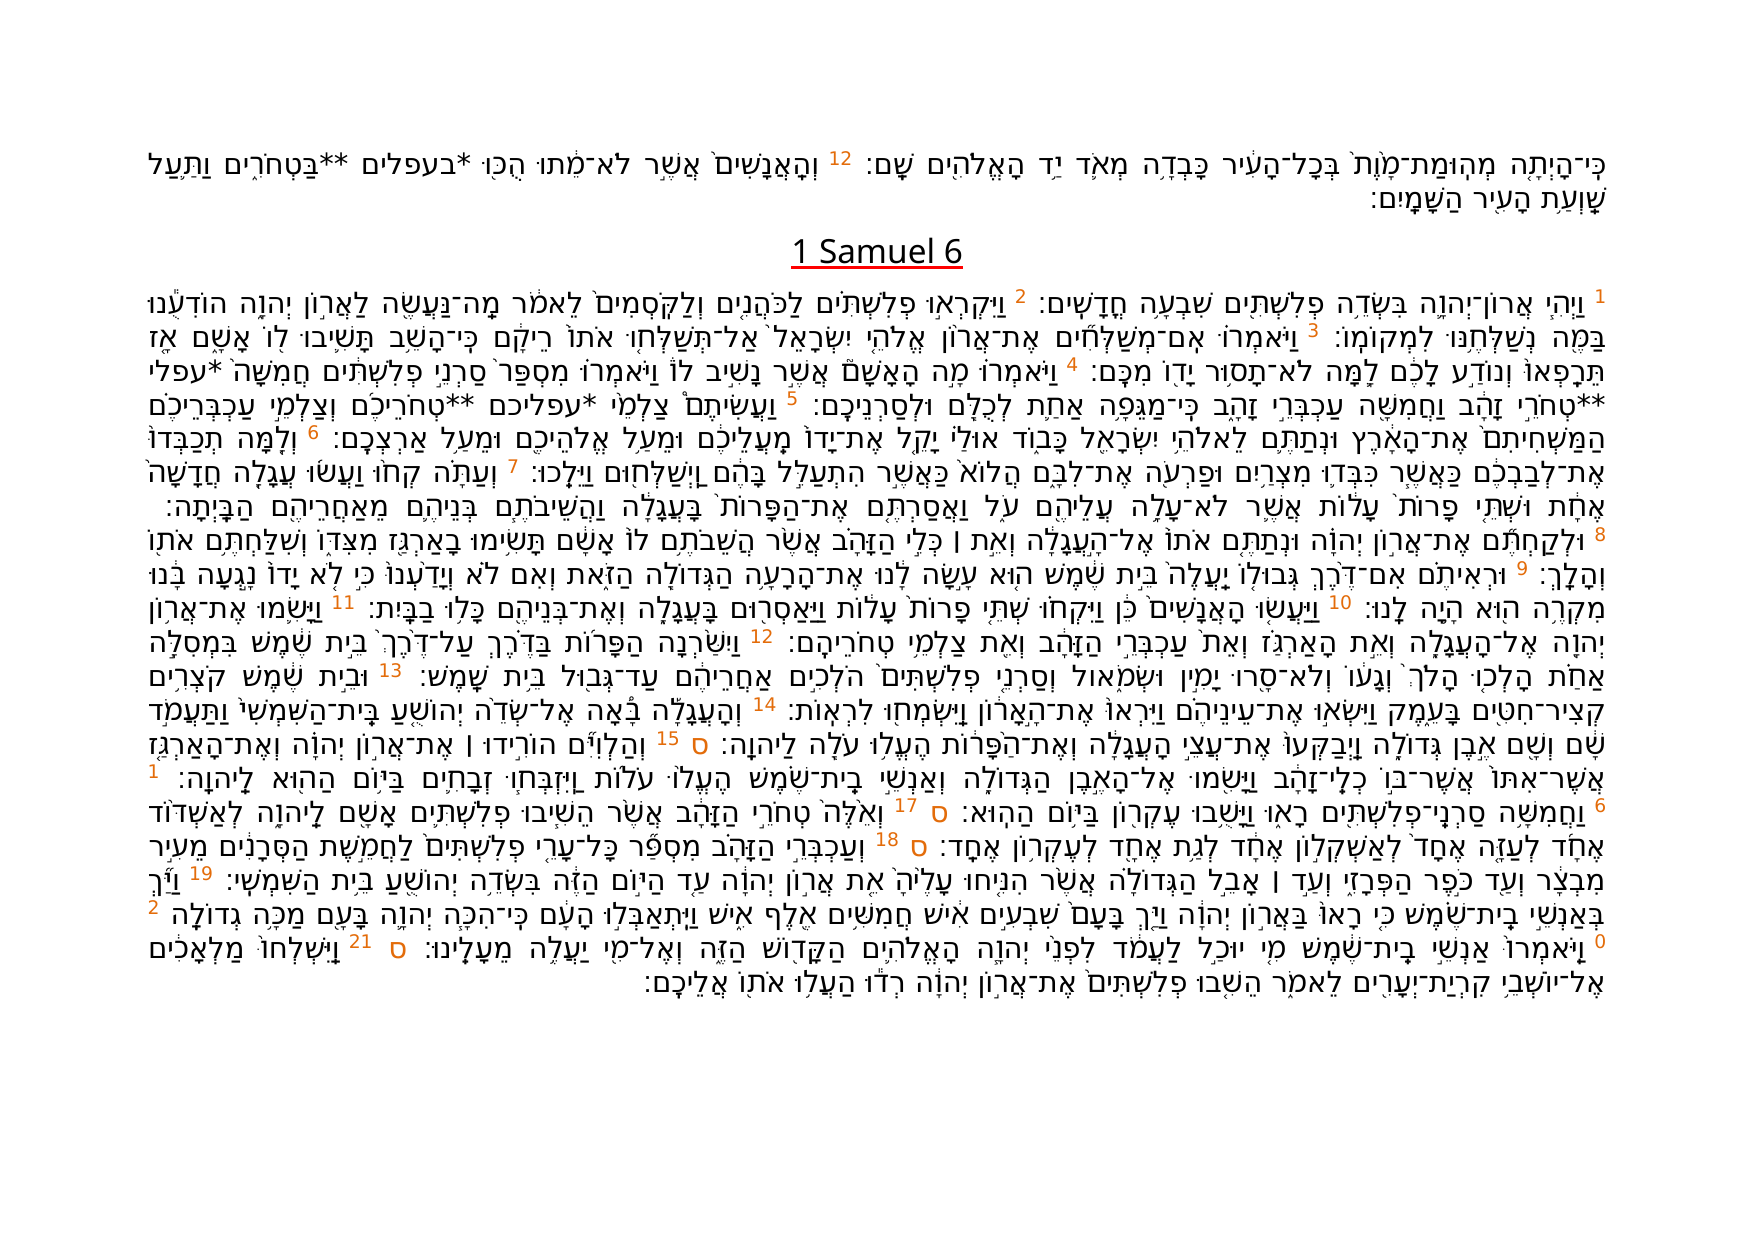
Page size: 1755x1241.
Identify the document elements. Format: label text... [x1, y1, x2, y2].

text 1 וּפְלִשְׁתִּים֙ לָֽקְח֔וּ אֵ֖ת אֲר֣וֹן הָאֱלֹהִ֑ים וַיְבִאֻ֛הוּ מֵאֶ֥בֶן הָעֵ֖זֶר אַשְׁדּֽוֹדָה׃ 2 וַיִּקְח֤וּ פְלִשְׁתִּים֙ אֶת־אֲר֣וֹן הָאֱלֹהִ֔ים וַיָּבִ֥יאוּ אֹת֖וֹ בֵּ֣ית דָּג֑וֹן וַיַּצִּ֥יגוּ אֹת֖וֹ אֵ֥צֶל דָּגֽוֹן׃ ‬‬‬3 וַיַּשְׁכִּ֤מוּ אַשְׁדּוֹדִים֙ מִֽמָּחֳרָ֔ת וְהִנֵּ֣ה דָג֗וֹן נֹפֵ֤ל לְפָנָיו֙ אַ֔רְצָה לִפְנֵ֖י אֲר֣וֹן יְהוָ֑ה וַיִּקְחוּ֙ אֶת־דָּג֔וֹן וַיָּשִׁ֥בוּ אֹת֖וֹ לִמְקוֹמֽוֹ׃ ‬‬‬4 וַיַּשְׁכִּ֣מוּ בַבֹּקֶר֮ מִֽמָּחֳרָת֒ וְהִנֵּ֣ה דָג֗וֹן נֹפֵ֤ל לְפָנָיו֙ אַ֔רְצָה לִפְנֵ֖י אֲר֣וֹן יְהוָ֑ה וְרֹ֨אשׁ דָּג֜וֹן וּשְׁתֵּ֣י ׀ כַּפּ֣וֹת יָדָ֗יו כְּרֻתוֹת֙ אֶל־הַמִּפְתָּ֔ן רַ֥ק דָּג֖וֹן נִשְׁאַ֥ר עָלָֽיו׃ ‬‬‬5 עַל־כֵּ֡ן לֹֽא־יִדְרְכוּ֩ כֹהֲנֵ֨י דָג֜וֹן וְכָֽל־הַבָּאִ֧ים בֵּית־דָּג֛וֹן עַל־מִפְתַּ֥ן דָּג֖וֹן בְּאַשְׁדּ֑וֹד עַ֖ד הַיּ֥וֹם הַזֶּֽה׃ ס ‬‬‬6 וַתִּכְבַּ֧ד יַד־יְהוָ֛ה אֶל־הָאַשְׁדּוֹדִ֖ים וַיְשִּׁ‬מֵּ֑ם וַיַּ֤ךְ אֹתָם֙ *בעפלים **בַּטְחֹרִ֔ים אֶת־אַשְׁדּ֖וֹד וְאֶת־גְּבוּלֶֽיהָ׃ ‬‬‬‬‬7 וַיִּרְא֥וּ אַנְשֵֽׁי־אַשְׁדּ֖וֹד כִּֽי־כֵ֑ן וְאָמְר֗וּ לֹֽא־יֵשֵׁ֞ב אֲר֨וֹן אֱלֹהֵ֤י יִשְׂרָאֵל֙ עִמָּ֔נוּ כִּֽי־קָשְׁתָ֤ה יָדוֹ֙ עָלֵ֔ינוּ וְעַ֖ל דָּג֥וֹן אֱלֹהֵֽינוּ׃ ‬‬‬8 וַיִּשְׁלְח֡וּ וַיַּאַסְפוּ֩ אֶת־כָּל־סַרְנֵ֨י פְלִשְׁתִּ֜ים אֲלֵיהֶ֗ם וַיֹּֽאמְרוּ֙ מַֽה־נַּעֲשֶׂ֗ה לַֽאֲרוֹן֙ אֱלֹהֵ֣י יִשְׂרָאֵ֔ל וַיֹּ֣אמְר֔וּ גַּ֣ת יִסֹּ֔ב אֲר֖וֹן אֱלֹהֵ֣י יִשְׂרָאֵ֑ל וַיַּסֵּ֕בּוּ אֶת־אֲר֖וֹן אֱלֹהֵ֥י יִשְׂרָאֵֽל׃ ס ‬‬‬9 וַיְהִ֞י אַחֲרֵ֣י ׀ הֵסַ֣בּוּ אֹת֗וֹ וַתְּהִ֨י יַד־יְהוָ֤ה ׀ בָּעִיר֙ מְהוּמָה֙ גְּדוֹלָ֣ה מְאֹ֔ד וַיַּךְ֙ אֶת־אַנְשֵׁ֣י הָעִ֔יר מִקָּטֹ֖ן וְעַד־גָּד֑וֹל וַיִּשָּׂתְר֥וּ לָהֶ֖ם *עפלים **טְחֹרִֽים׃ ‬‬‬10 וַֽיְשַׁלְּח֛וּ אֶת־אֲר֥וֹן הָאֱלֹהִ֖ים עֶקְר֑וֹן וַיְהִ֗י כְּב֨וֹא אֲר֤וֹן הָאֱלֹהִים֙ עֶקְר֔וֹן וַיִּזְעֲק֨וּ הָֽעֶקְרֹנִ֜ים לֵאמֹ֗ר הֵסַ֤בּוּ אֵלַי֙ אֶת־אֲרוֹן֙ אֱלֹהֵ֣י יִשְׂרָאֵ֔ל לַהֲמִיתֵ֖נִי וְאֶת־עַמִּֽי׃ ‬‬‬11 וַיִּשְׁלְח֨וּ וַיַּאַסְפ֜וּ אֶת־כָּל־סַרְנֵ֣י פְלִשְׁתִּ֗ים וַיֹּֽאמְרוּ֙ שַׁלְּח֞וּ אֶת־אֲר֨וֹן אֱלֹהֵ֤י יִשְׂרָאֵל֙ וְיָשֹׁ֣ב לִמְקֹמ֔וֹ וְלֹֽא־יָמִ֥ית אֹתִ֖י וְאֶת־עַמִּ֑י כִּֽי־הָיְתָ֤ה מְהֽוּמַת־מָ֙וֶת֙ בְּכָל־הָעִ֔יר כָּבְדָ֥ה מְאֹ֛ד יַ֥ד הָאֱלֹהִ֖ים שָֽׁם׃ ‬‬‬12 וְהָֽאֲנָשִׁים֙ אֲשֶׁ֣ר לֹא־מֵ֔תוּ הֻכּ֖וּ *בעפלים **בַּטְחֹרִ֑ים וַתַּ֛עַל שַֽׁוְעַ֥ת הָעִ֖יר הַשָּׁמָֽיִם׃ ‬‬‬‬‬‬‬‬‬‬‬‬‬‬‬ [148, 148, 1606, 216]
text 1 וַיְהִ֧י אֲרוֹן־יְהוָ֛ה בִּשְׂדֵ֥ה פְלִשְׁתִּ֖ים שִׁבְעָ֥ה חֳדָשִֽׁים׃ 2 וַיִּקְרְא֣וּ פְלִשְׁתִּ֗ים לַכֹּהֲנִ֤ים וְלַקֹּֽסְמִים֙ לֵאמֹ֔ר מַֽה־נַּעֲשֶׂ֖ה לַאֲר֣וֹן יְהוָ֑ה הוֹדִעֻ֕נוּ בַּמֶּ֖ה נְשַׁלְּחֶ֥נּוּ לִמְקוֹמֽוֹ׃ ‬‬‬3 וַיֹּאמְר֗וּ אִֽם־מְשַׁלְּחִ֞ים אֶת־אֲר֨וֹן אֱלֹהֵ֤י יִשְׂרָאֵל֙ אַל־תְּשַׁלְּח֤וּ אֹתוֹ֙ רֵיקָ֔ם כִּֽי־הָשֵׁ֥ב תָּשִׁ֛יבוּ ל֖וֹ אָשָׁ֑ם אָ֤ז תֵּרָֽפְאוּ֙ וְנוֹדַ֣ע לָכֶ֔ם לָ֛מָּה לֹא־תָס֥וּר יָד֖וֹ מִכֶּֽם׃ ‬‬‬4 וַיֹּאמְר֗וּ מָ֣ה הָאָשָׁם֮ אֲשֶׁ֣ר נָשִׁ֣יב לוֹ֒ וַיֹּאמְר֗וּ מִסְפַּר֙ סַרְנֵ֣י פְלִשְׁתִּ֔ים חֲמִשָּׁה֙ *עפלי **טְחֹרֵ֣י זָהָ֔ב וַחֲמִשָּׁ֖ה עַכְבְּרֵ֣י זָהָ֑ב כִּֽי־מַגֵּפָ֥ה אַחַ֛ת לְכֻלָּ֖ם וּלְסַרְנֵיכֶֽם׃ ‬‬‬5 וַעֲשִׂיתֶם֩ צַלְמֵ֨י *עפליכם **טְחֹרֵיכֶ֜ם וְצַלְמֵ֣י עַכְבְּרֵיכֶ֗ם הַמַּשְׁחִיתִם֙ אֶת־הָאָ֔רֶץ וּנְתַתֶּ֛ם לֵאלֹהֵ֥י יִשְׂרָאֵ֖ל כָּב֑וֹד אוּלַ֗י יָקֵ֤ל אֶת־יָדוֹ֙ מֵֽעֲלֵיכֶ֔ם וּמֵעַ֥ל אֱלֹהֵיכֶ֖ם וּמֵעַ֥ל אַרְצְכֶֽם׃ ‬‬‬6 וְלָ֤מָּה תְכַבְּדוּ֙ אֶת־לְבַבְכֶ֔ם כַּאֲשֶׁ֧ר כִּבְּד֛וּ מִצְרַ֥יִם וּפַרְעֹ֖ה אֶת־לִבָּ֑ם הֲלוֹא֙ כַּאֲשֶׁ֣ר הִתְעַלֵּ֣ל בָּהֶ֔ם וֽ͏ַיְשַׁלְּח֖וּם וַיֵּלֵֽכוּ׃ ‬‬‬7 וְעַתָּ֗ה קְח֨וּ וַעֲשׂ֜וּ עֲגָלָ֤ה חֲדָשָׁה֙ אֶחָ֔ת וּשְׁתֵּ֤י פָרוֹת֙ עָל֔וֹת אֲשֶׁ֛ר לֹא־עָלָ֥ה עֲלֵיהֶ֖ם עֹ֑ל וַאֲסַרְתֶּ֤ם אֶת־הַפָּרוֹת֙ בָּעֲגָלָ֔ה וַהֲשֵׁיבֹתֶ֧ם בְּנֵיהֶ֛ם מֵאַחֲרֵיהֶ֖ם הַבָּֽיְתָה׃ ‬‬‬8 וּלְקַחְתֶּ֞ם אֶת־אֲר֣וֹן יְהוָ֗ה וּנְתַתֶּ֤ם אֹתוֹ֙ אֶל־הָ֣עֲגָלָ֔ה וְאֵ֣ת ׀ כְּלֵ֣י הַזָּהָ֗ב אֲשֶׁ֨ר הֲשֵׁבֹתֶ֥ם לוֹ֙ אָשָׁ֔ם תָּשִׂ֥ימוּ בָאַרְגַּ֖ז מִצִּדּ֑וֹ וְשִׁלַּחְתֶּ֥ם אֹת֖וֹ וְהָלָֽךְ׃ ‬‬‬9 וּרְאִיתֶ֗ם אִם־דֶּ֨רֶךְ גְּבוּל֤וֹ יַֽעֲלֶה֙ בֵּ֣ית שֶׁ֔מֶשׁ ה֚וּא עָ֣שָׂה לָ֔נוּ אֶת־הָרָעָ֥ה הַגְּדוֹלָ֖ה הַזֹּ֑את וְאִם לֹ֗א וְיָדַ֙עְנוּ֙ כִּ֣י לֹ֤א יָדוֹ֙ נָ֣גְעָה בָּ֔נוּ מִקְרֶ֥ה ה֖וּא הָ֥יָה לָֽנוּ׃ ‬‬‬‬10 וַיַּעֲשׂ֤וּ הָאֲנָשִׁים֙ כֵּ֔ן וַיִּקְח֗וּ שְׁתֵּ֤י פָרוֹת֙ עָל֔וֹת וַיַּאַסְר֖וּם בָּעֲגָלָ֑ה וְאֶת־בְּנֵיהֶ֖ם כָּל֥וּ בַבָּֽיִת׃ ‬‬‬11 וַיָּשִׂ֛מוּ אֶת־אֲר֥וֹן יְהוָ֖ה אֶל־הָעֲגָלָ֑ה וְאֵ֣ת הָאַרְגַּ֗ז וְאֵת֙ עַכְבְּרֵ֣י הַזָּהָ֔ב וְאֵ֖ת צַלְמֵ֥י טְחֹרֵיהֶֽם׃ ‬‬‬12 וַיִשַּׁ֨רְנָה הַפָּר֜וֹת בַּדֶּ֗רֶךְ עַל־דֶּ֙רֶךְ֙ בֵּ֣ית שֶׁ֔מֶשׁ בִּמְסִלָּ֣ה אַחַ֗ת הָלְכ֤וּ הָלֹךְ֙ וְגָע֔וֹ וְלֹא־סָ֖רוּ יָמִ֣ין וּשְׂמֹ֑אול וְסַרְנֵ֤י פְלִשְׁתִּים֙ הֹלְכִ֣ים אַחֲרֵיהֶ֔ם עַד־גְּב֖וּל בֵּ֥ית שָֽׁמֶשׁ׃ ‬‬‬13 וּבֵ֣ית שֶׁ֔מֶשׁ קֹצְרִ֥ים קְצִיר־חִטִּ֖ים בָּעֵ֑מֶק וַיִּשְׂא֣וּ אֶת־עֵינֵיהֶ֗ם וַיִּרְאוּ֙ אֶת־הָ֣אָר֔וֹן וַֽיִּשְׂמְח֖וּ לִרְאֽוֹת׃ ‬‬‬14 וְהָעֲגָלָ֡ה בָּ֠אָה אֶל־שְׂדֵ֨ה יְהוֹשֻׁ֤עַ בֵּֽית־הַשִּׁמְשִׁי֙ וַתַּעֲמֹ֣ד שָׁ֔ם וְשָׁ֖ם אֶ֣בֶן גְּדוֹלָ֑ה וַֽיְבַקְּעוּ֙ אֶת־עֲצֵ֣י הָעֲגָלָ֔ה וְאֶת־הַ֨פָּר֔וֹת הֶעֱל֥וּ עֹלָ֖ה לַיהוָֽה׃ ס ‬‬‬15 וְהַלְוִיִּ֞ם הוֹרִ֣ידוּ ׀ אֶת־אֲר֣וֹן יְהוָ֗ה וְאֶת־הָאַרְגַּ֤ז אֲשֶׁר־אִתּוֹ֙ אֲשֶׁר־בּ֣וֹ כְלֵֽי־זָהָ֔ב וַיָּשִׂ֖מוּ אֶל־הָאֶ֣בֶן הַגְּדוֹלָ֑ה וְאַנְשֵׁ֣י בֵֽית־שֶׁ֗מֶשׁ הֶעֱל֨וּ עֹל֜וֹת וֽ͏ַיִּזְבְּח֧וּ זְבָחִ֛ים בַּיּ֥וֹם הַה֖וּא לַֽיהוָֽה׃ ‬‬‬16 וַחֲמִשָּׁ֥ה סַרְנֵֽי־פְלִשְׁתִּ֖ים רָא֑וּ וַיָּשֻׁ֥בוּ עֶקְר֖וֹן בַּיּ֥וֹם הַהֽוּא׃ ס ‬‬‬17 וְאֵ֙לֶּה֙ טְחֹרֵ֣י הַזָּהָ֔ב אֲשֶׁ֨ר הֵשִׁ֧יבוּ פְלִשְׁתִּ֛ים אָשָׁ֖ם לַֽיהוָ֑ה לְאַשְׁדּ֨וֹד אֶחָ֜ד לְעַזָּ֤ה אֶחָד֙ לְאַשְׁקְל֣וֹן אֶחָ֔ד לְגַ֥ת אֶחָ֖ד לְעֶקְר֥וֹן אֶחָֽד׃ ס ‬‬‬18 וְעַכְבְּרֵ֣י הַזָּהָ֗ב מִסְפַּ֞ר כָּל־עָרֵ֤י פְלִשְׁתִּים֙ לַחֲמֵ֣שֶׁת הַסְּרָנִ֔ים מֵעִ֣יר מִבְצָ֔ר וְעַ֖ד כֹּ֣פֶר הַפְּרָזִ֑י וְעַ֣ד ׀ אָבֵ֣ל הַגְּדוֹלָ֗ה אֲשֶׁ֨ר הִנִּ֤יחוּ עָלֶ֙יהָ֙ אֵ֚ת אֲר֣וֹן יְהוָ֔ה עַ֚ד הַיּ֣וֹם הַזֶּ֔ה בִּשְׂדֵ֥ה יְהוֹשֻׁ֖עַ בֵּ֥ית הַשִּׁמְשִֽׁי׃ ‬‬‬19 וַיַּ֞ךְ בְּאַנְשֵׁ֣י בֵֽית־שֶׁ֗מֶשׁ כִּ֤י רָאוּ֙ בַּאֲר֣וֹן יְהוָ֔ה וַיַּ֤ךְ בָּעָם֙ שִׁבְעִ֣ים אִ֔ישׁ חֲמִשִּׁ֥ים אֶ֖לֶף אִ֑ישׁ וַיִּֽתְאַבְּל֣וּ הָעָ֔ם כִּֽי־הִכָּ֧ה יְהוָ֛ה בָּעָ֖ם מַכָּ֥ה גְדוֹלָֽה ‬‬‬20 וַיֹּֽאמְרוּ֙ אַנְשֵׁ֣י בֵֽית־שֶׁ֔מֶשׁ מִ֚י יוּכַ֣ל לַעֲמֹ֔ד לִפְנֵ֨י יְהוָ֧ה הָאֱלֹהִ֛ים הַקָּד֖וֹשׁ הַזֶּ֑ה וְאֶל־מִ֖י יַעֲלֶ֥ה מֵעָלֵֽינוּ׃ ס ‬‬‬21 וַֽיִּשְׁלְחוּ֙ מַלְאָכִ֔ים אֶל־יוֹשְׁבֵ֥י קִרְיַת־יְעָרִ֖ים לֵאמֹ֑ר הֵשִׁ֤בוּ פְלִשְׁתִּים֙ אֶת־אֲר֣וֹן יְהוָ֔ה רְד֕וּ הַעֲל֥וּ אֹת֖וֹ אֲלֵיכֶֽם׃ ‬‬‬‬‬‬‬‬‬‬‬‬‬‬‬‬‬‬‬‬‬‬‬ [148, 286, 1606, 999]
text 1 Samuel 6‬‬ [148, 228, 1606, 273]
